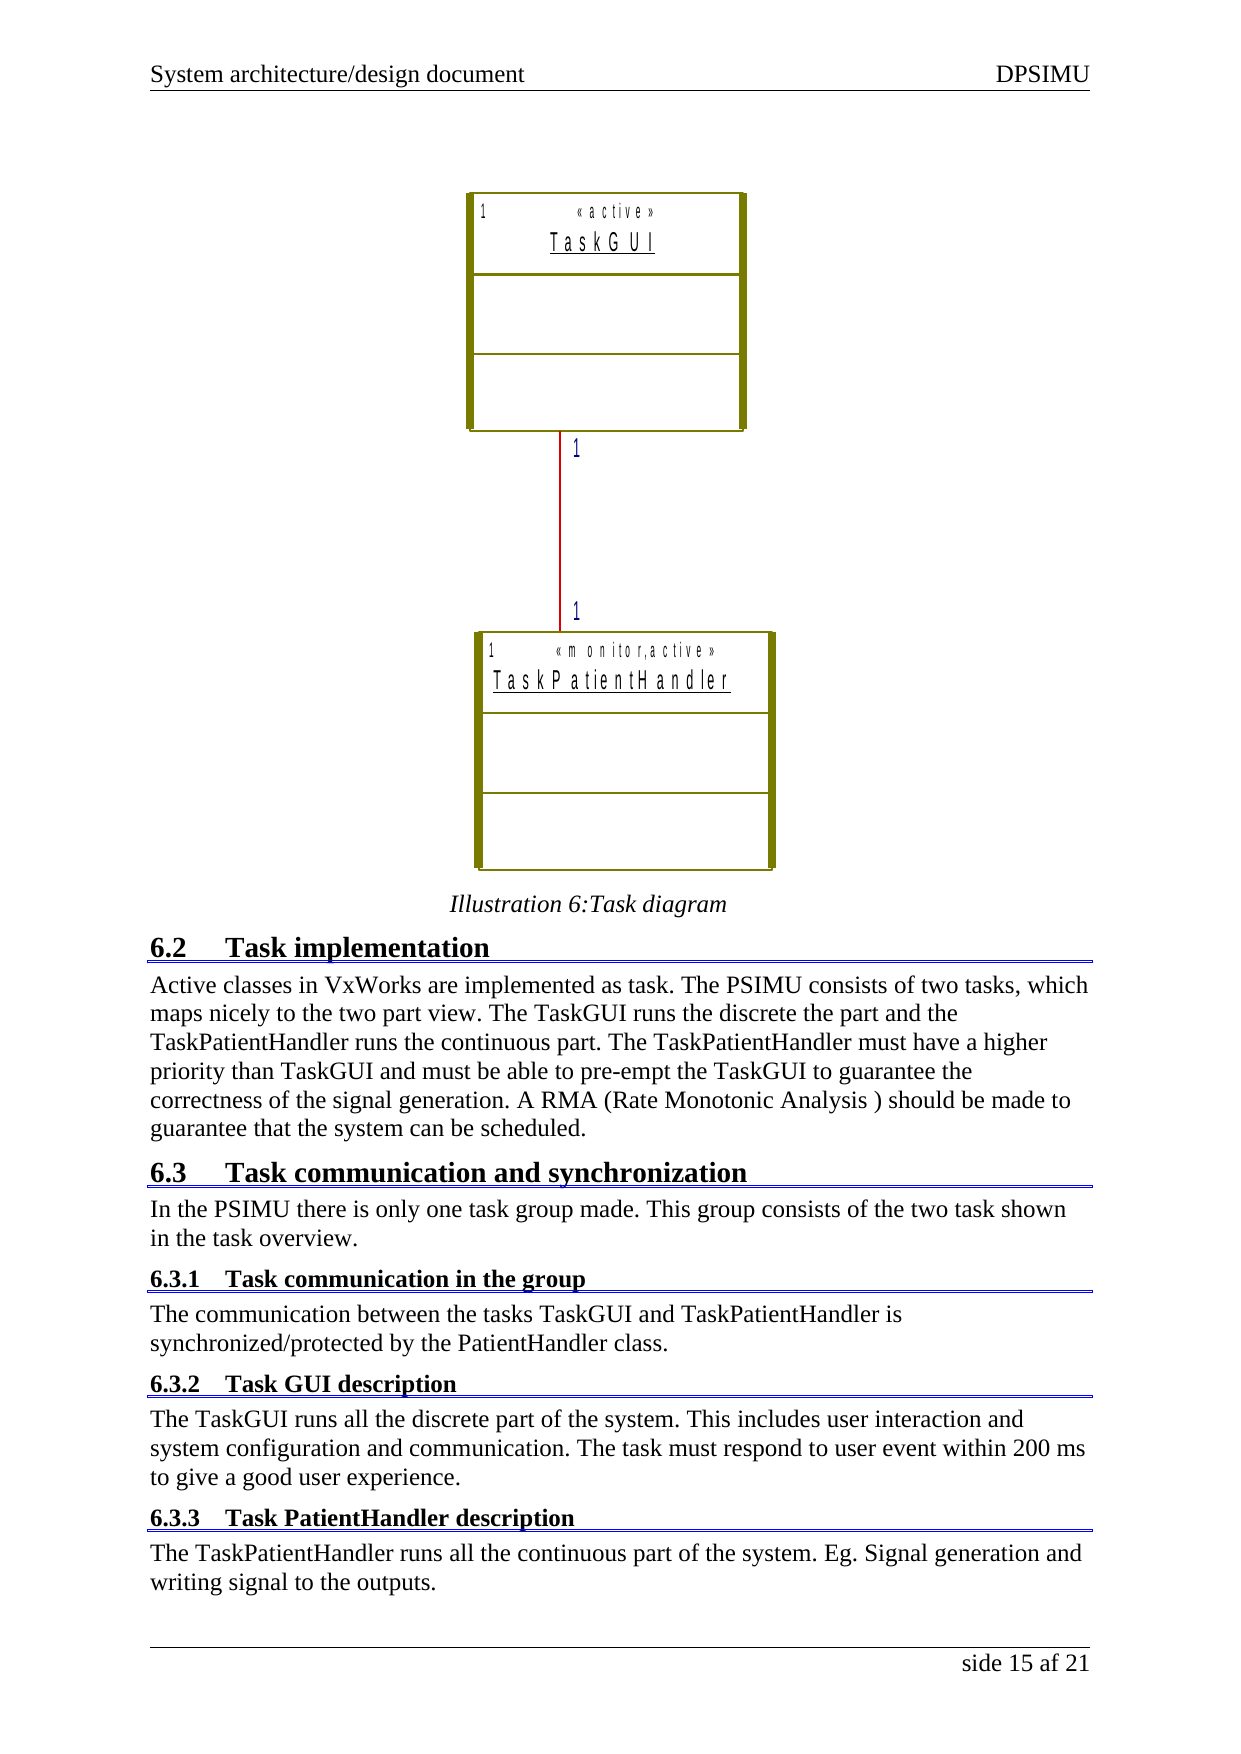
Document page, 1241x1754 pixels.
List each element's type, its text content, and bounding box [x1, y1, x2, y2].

subtitle Task PatientHandler description [150, 1503, 1090, 1529]
text The TaskPatientHandler runs all the continuous part of the system. Eg. Signal generation and writing signal to the outputs. [150, 1538, 1090, 1596]
text In the PSIMU there is only one task group made. This group consists of the two task shown in the task overview. [150, 1194, 1090, 1252]
text Illustration 6:Task diagram [449, 173, 791, 917]
subtitle Task communication and synchronization [150, 1155, 1090, 1185]
subtitle Task implementation [150, 930, 1090, 960]
text The TaskGUI runs all the discrete part of the system. This includes user interaction and system configuration and communication. The task must respond to user event within 200 ms to give a good user experience. [150, 1404, 1090, 1491]
subtitle Task GUI description [150, 1369, 1090, 1395]
text The communication between the tasks TaskGUI and TaskPatientHandler is synchronized/protected by the PatientHandler class. [150, 1299, 1090, 1357]
subtitle Task communication in the group [150, 1264, 1090, 1290]
text Active classes in VxWorks are implemented as task. The PSIMU consists of two tasks, which maps nicely to the two part view. The TaskGUI runs the discrete the part and the TaskPatientHandler runs the continuous part. The TaskPatientHandler must have a higher priority than TaskGUI and must be able to pre-empt the TaskGUI to guarantee the correctness of the signal generation. A RMA (Rate Monotonic Analysis ) should be made to guarantee that the system can be scheduled. [150, 970, 1090, 1142]
